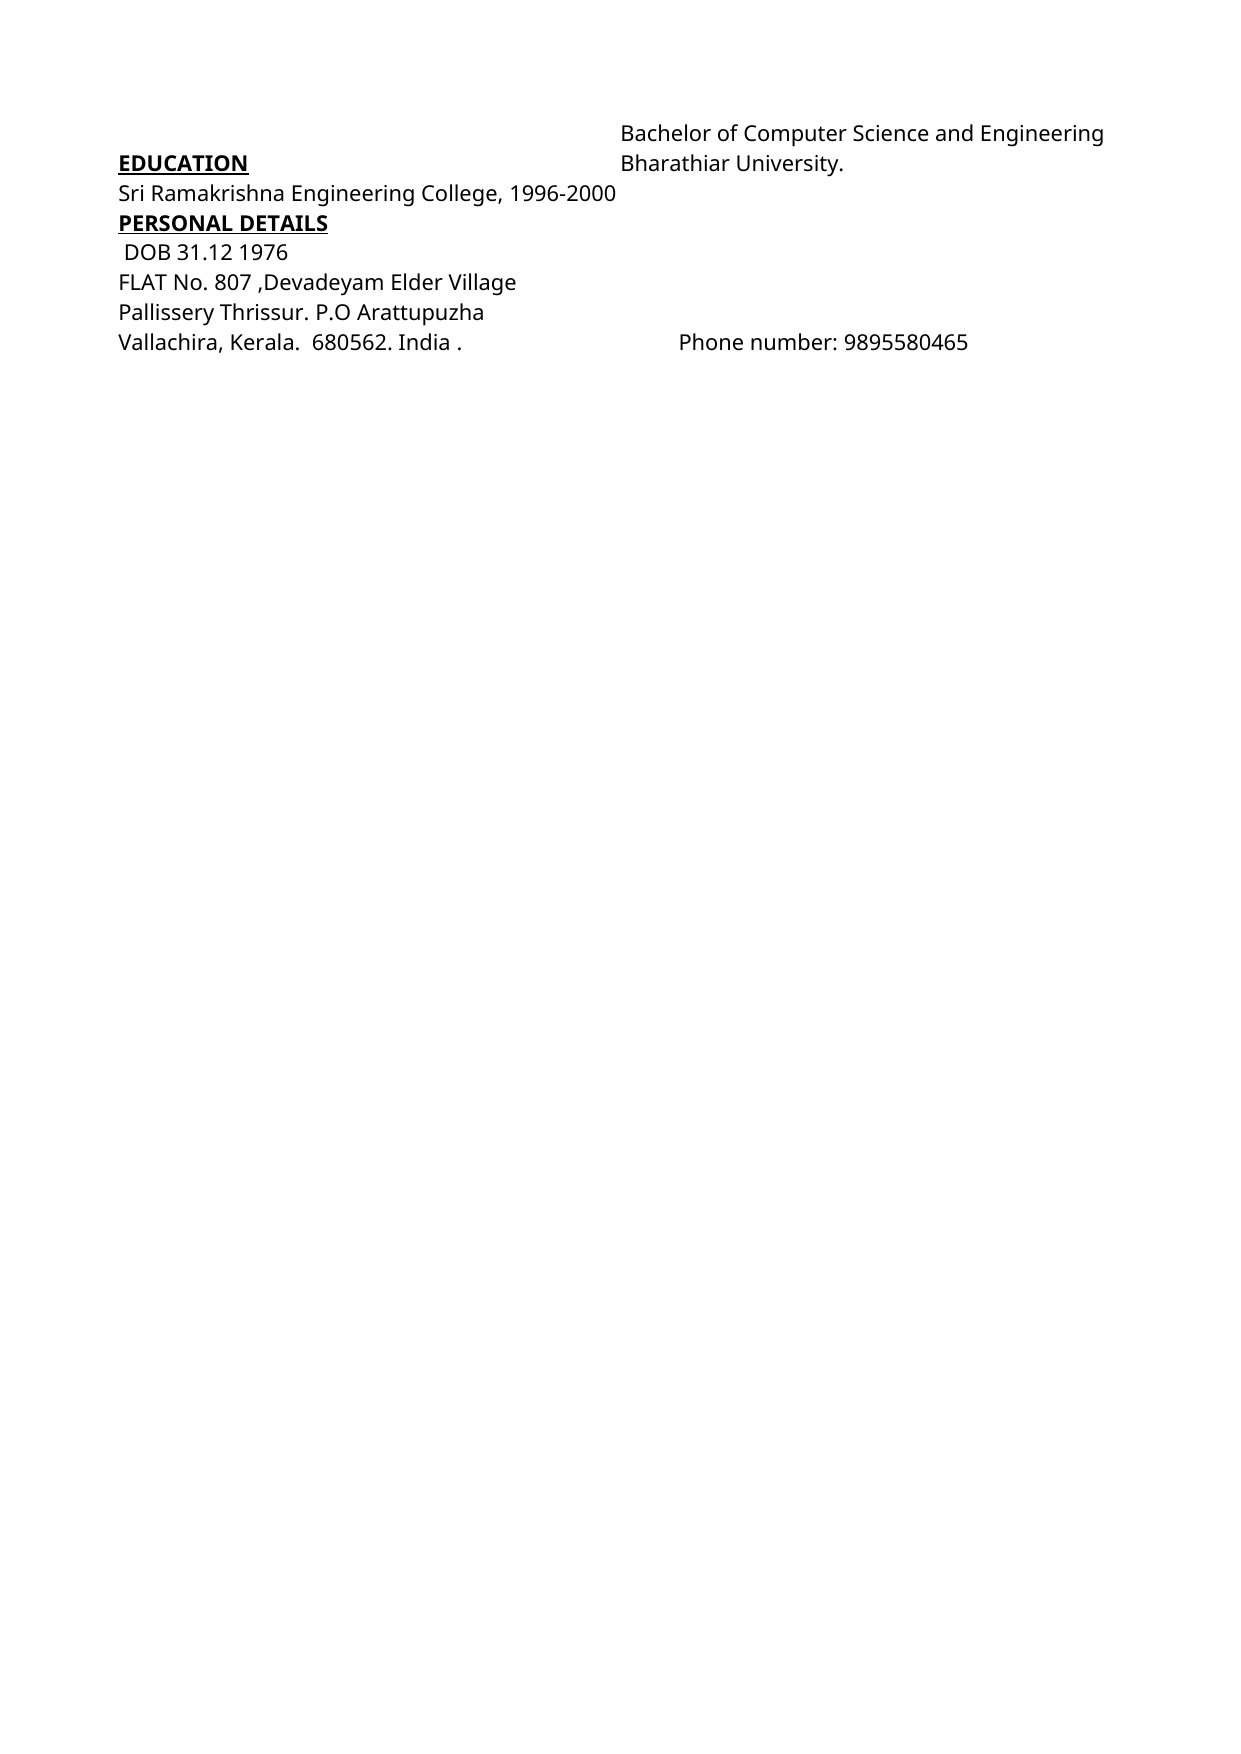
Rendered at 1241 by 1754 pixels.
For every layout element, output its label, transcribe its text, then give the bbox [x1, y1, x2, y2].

text FLAT No. 807 ,Devadeyam Elder Village [118, 267, 1122, 297]
text Bharathiar University. [620, 148, 1122, 178]
text Vallachira, Kerala. 680562. India . Phone number: ‪9895580465 [118, 327, 1122, 356]
text Sri Ramakrishna Engineering College, 1996-2000 [118, 178, 620, 207]
text PERSONAL DETAILS [118, 207, 1122, 237]
text EDUCATION [118, 148, 620, 178]
text Bachelor of Computer Science and Engineering [620, 118, 1122, 148]
text DOB 31.12 1976 [118, 237, 1122, 267]
text Pallissery Thrissur. P.O Arattupuzha [118, 297, 1122, 327]
